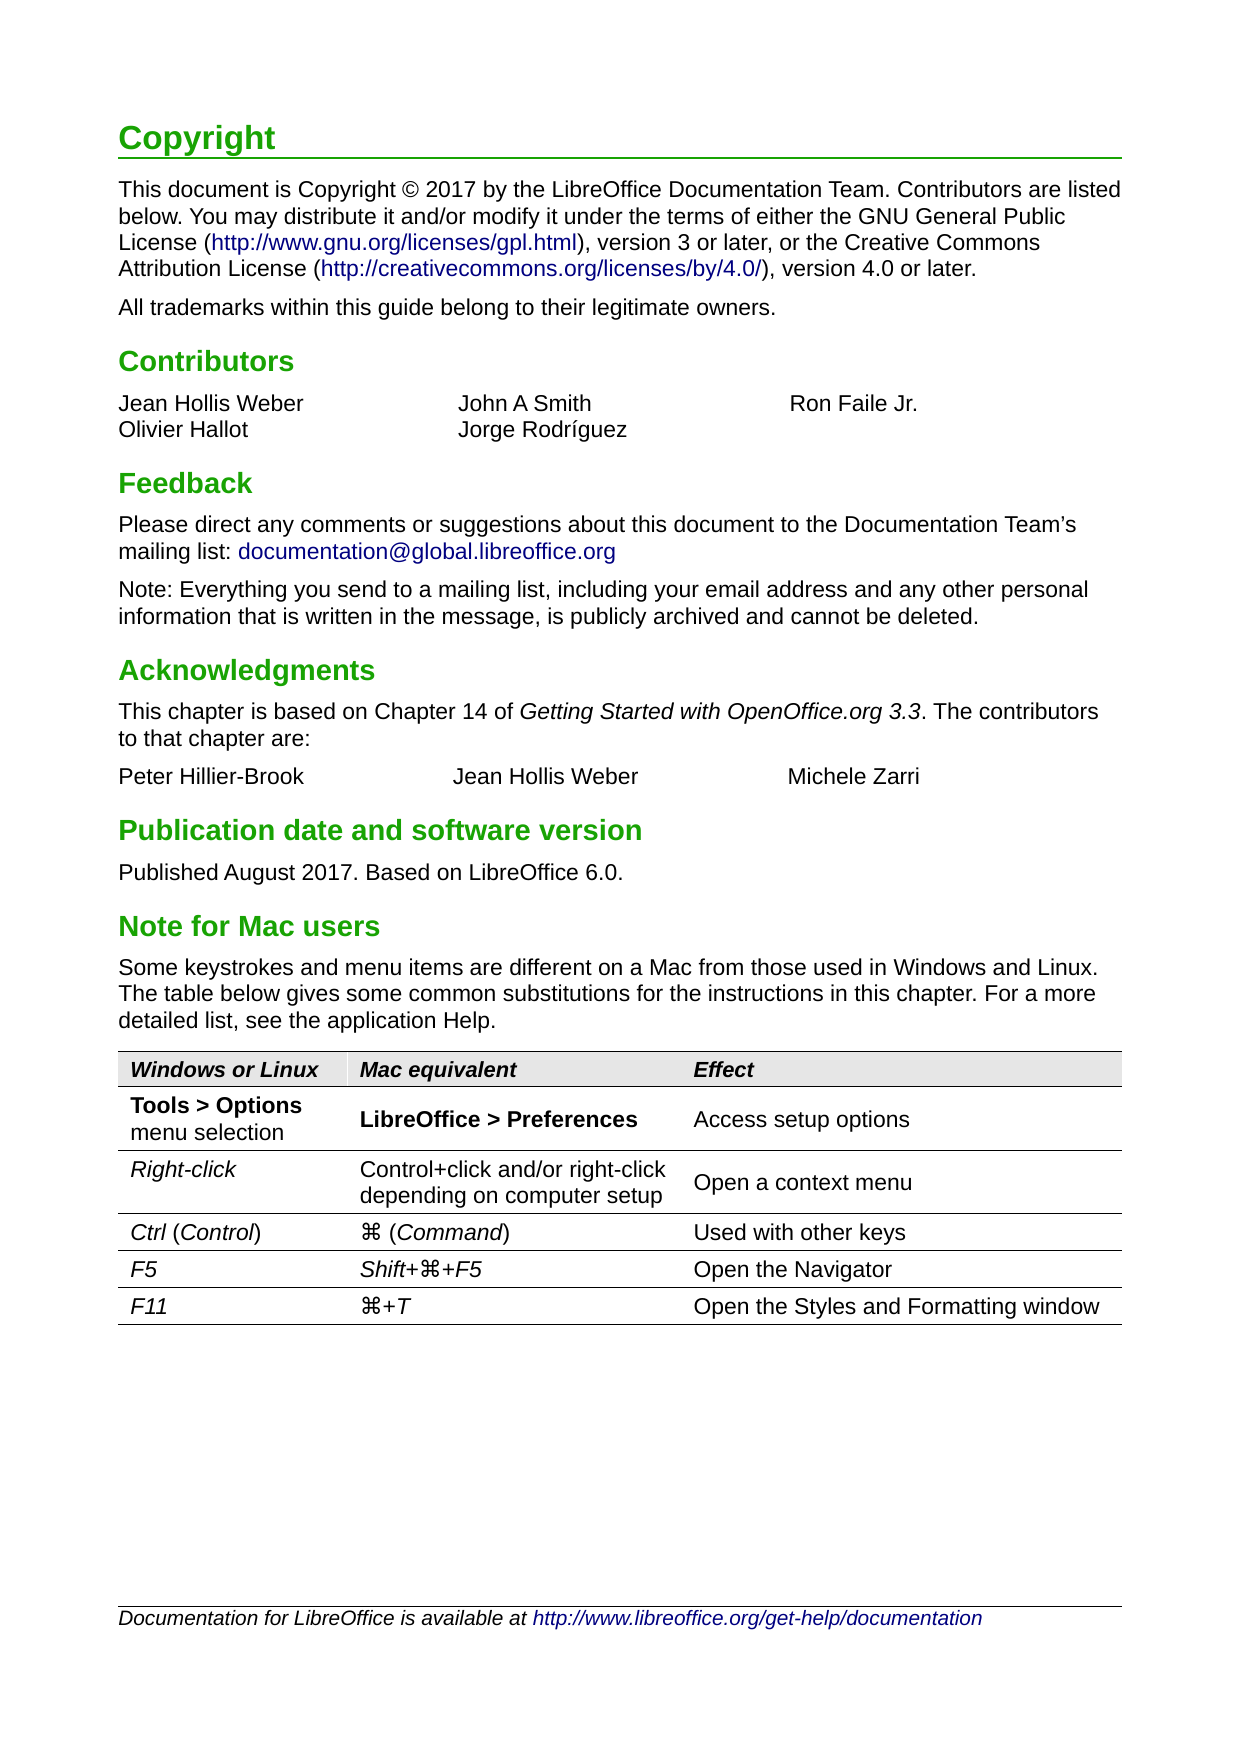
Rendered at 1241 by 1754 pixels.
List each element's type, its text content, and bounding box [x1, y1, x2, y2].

table_header Jean Hollis Weber [453, 763, 787, 790]
table_header Ron Faile Jr. [789, 390, 1122, 416]
table_cell Jorge Rodríguez [458, 416, 789, 442]
text Note: Everything you send to a mailing list, including your email address and any other personal information that is written in the message, is publicly archived and cannot be deleted. [118, 576, 1122, 629]
table_cell Tools > Options menu selection [118, 1087, 347, 1150]
subtitle Acknowledgments [118, 653, 1122, 686]
text Please direct any comments or suggestions about this document to the Documentation Team’s mailing list: documentation@global.libreoffice.org [118, 511, 1122, 564]
table_header Jean Hollis Weber [118, 390, 458, 416]
table_cell Shift+⌘+F5 [348, 1251, 681, 1287]
table_cell Ctrl (Control) [118, 1214, 347, 1250]
table_header Mac equivalent [348, 1052, 681, 1086]
subtitle Publication date and software version [118, 813, 1122, 847]
text This document is Copyright © 2017 by the LibreOffice Documentation Team. Contributors are listed below. You may distribute it and/or modify it under the terms of either the GNU General Public License (http://www.gnu.org/licenses/gpl.html), version 3 or later, or the Creative Commons Attribution License (http://creativecommons.org/licenses/by/4.0/), version 4.0 or later. [118, 176, 1122, 282]
table_cell F5 [118, 1251, 347, 1287]
table_header Peter Hillier-Brook [118, 763, 453, 790]
subtitle Feedback [118, 466, 1122, 499]
text Some keystrokes and menu items are different on a Mac from those used in Windows and Linux. The table below gives some common substitutions for the instructions in this chapter. For a more detailed list, see the application Help. [118, 954, 1122, 1033]
table_cell Used with other keys [681, 1214, 1122, 1250]
table_cell F11 [118, 1288, 347, 1323]
table_cell Olivier Hallot [118, 416, 458, 442]
table_header John A Smith [458, 390, 789, 416]
table_header Michele Zarri [788, 763, 1122, 790]
table_cell ⌘+T [348, 1288, 681, 1323]
text Published August 2017. Based on LibreOffice 6.0. [118, 859, 1122, 885]
table_cell Right-click [118, 1151, 347, 1213]
table_cell [789, 416, 1122, 442]
subtitle Contributors [118, 344, 1122, 378]
table_header Windows or Linux [118, 1052, 347, 1086]
table_cell Access setup options [681, 1087, 1122, 1150]
table_cell Control+click and/or right-click depending on computer setup [348, 1151, 681, 1213]
table_cell Open the Navigator [681, 1251, 1122, 1287]
subtitle Note for Mac users [118, 909, 1122, 942]
table_cell Open the Styles and Formatting window [681, 1288, 1122, 1323]
text All trademarks within this guide belong to their legitimate owners. [118, 294, 1122, 321]
text This chapter is based on Chapter 14 of Getting Started with OpenOffice.org 3.3. The contributors to that chapter are: [118, 698, 1122, 751]
table_cell ⌘ (Command) [348, 1214, 681, 1250]
table_header Effect [681, 1052, 1122, 1086]
subtitle Copyright [118, 118, 1122, 157]
table_cell LibreOffice > Preferences [348, 1087, 681, 1150]
table_cell Open a context menu [681, 1151, 1122, 1213]
